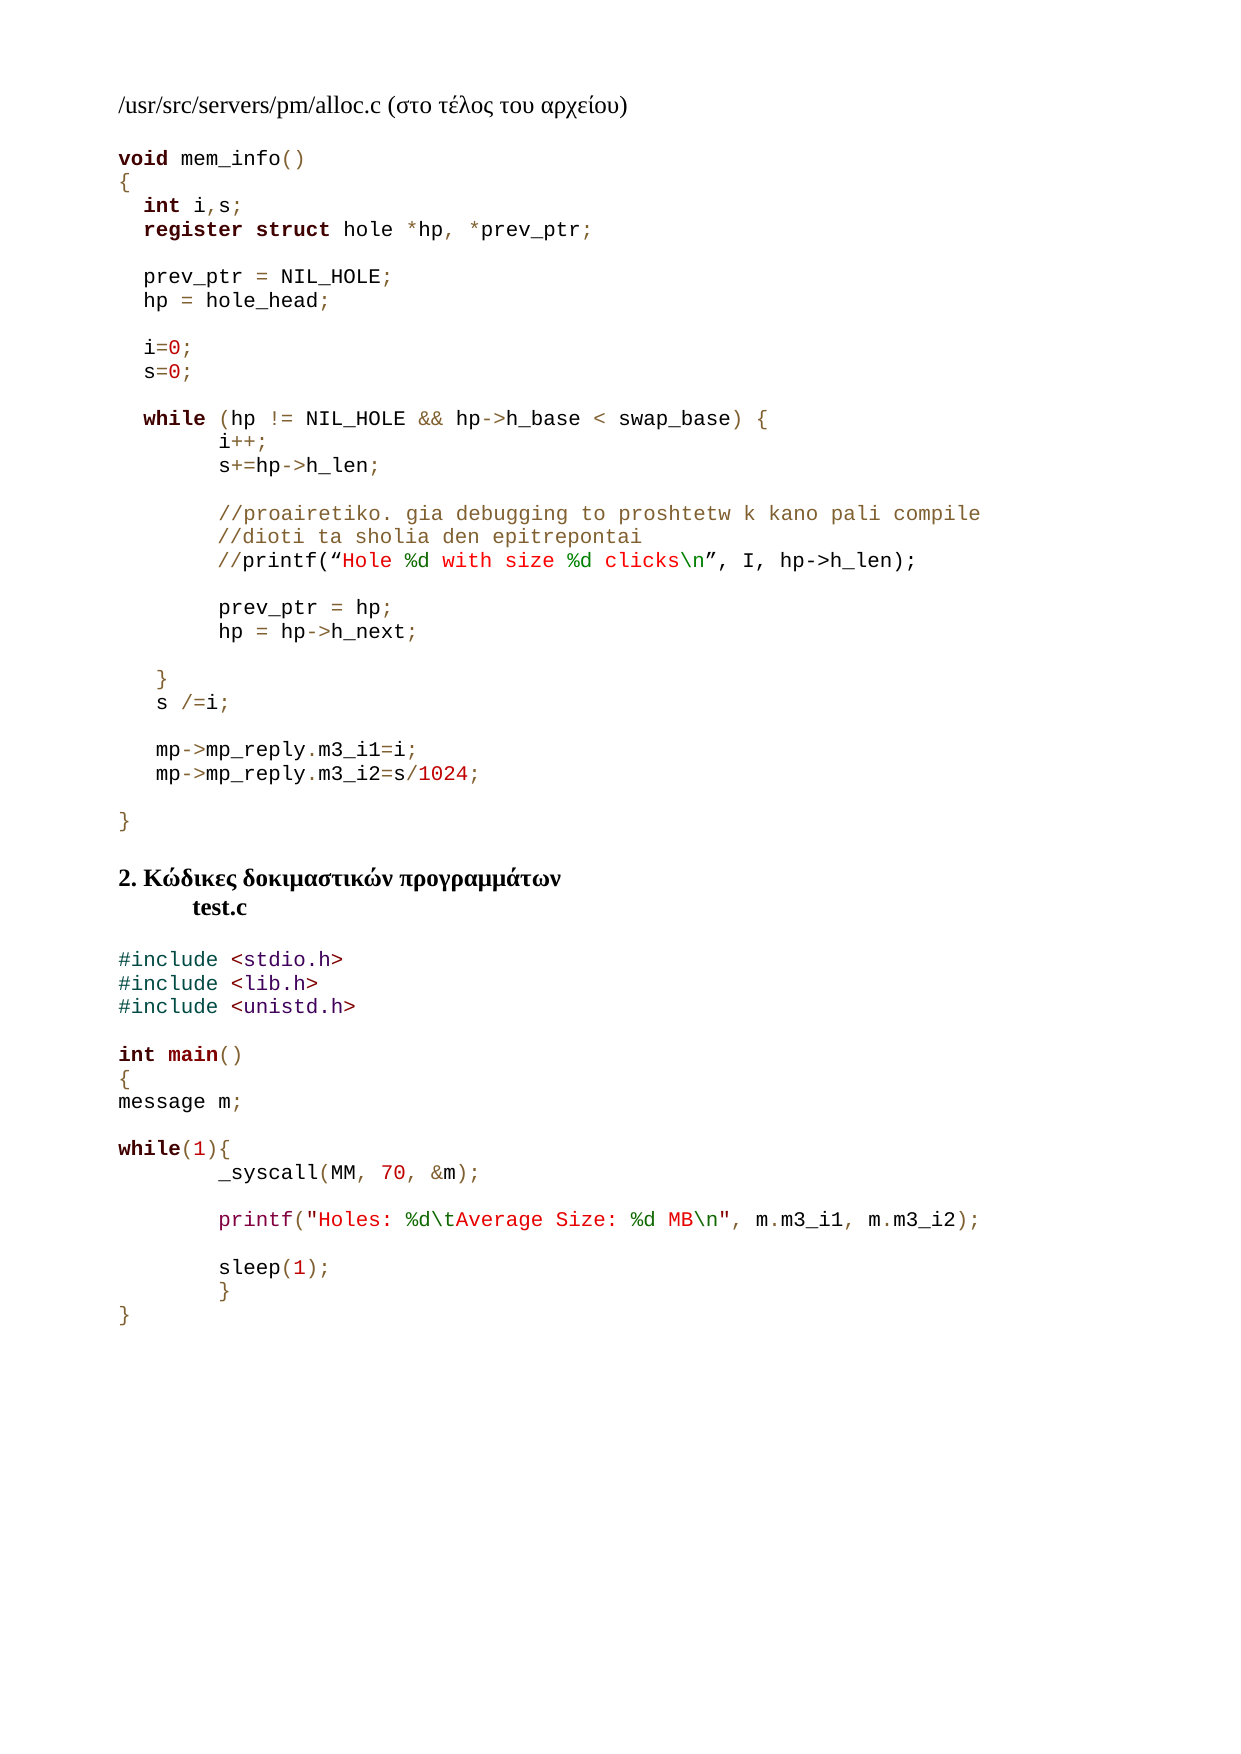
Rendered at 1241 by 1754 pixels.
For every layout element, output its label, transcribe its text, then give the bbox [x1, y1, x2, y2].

text prev_ptr = NIL_HOLE; [118, 266, 1122, 290]
text #include <lib.h> [118, 973, 1122, 997]
text } [118, 1280, 1122, 1304]
text 2. Κώδικες δοκιμαστικών προγραμμάτων [118, 863, 1122, 892]
text s=0; [118, 361, 1122, 384]
text void mem_info() [118, 148, 1122, 171]
text sleep(1); [118, 1257, 1122, 1280]
text //printf(“Hole %d with size %d clicks\n”, I, hp->h_len); [118, 550, 1122, 573]
text #include <unistd.h> [118, 997, 1122, 1020]
text while (hp != NIL_HOLE && hp->h_base < swap_base) { [118, 408, 1122, 432]
text #include <stdio.h> [118, 949, 1122, 973]
text s+=hp->h_len; [118, 455, 1122, 479]
text } [118, 668, 1122, 692]
text i++; [118, 432, 1122, 455]
text hp = hp->h_next; [118, 621, 1122, 644]
text { [118, 171, 1122, 195]
text while(1){ [118, 1138, 1122, 1162]
text mp->mp_reply.m3_i1=i; [118, 739, 1122, 763]
text } [118, 1304, 1122, 1328]
text } [118, 810, 1122, 833]
text int i,s; [118, 195, 1122, 219]
text //proairetiko. gia debugging to proshtetw k kano pali compile //dioti ta sholia den epitrepontai [118, 502, 1122, 550]
text /usr/src/servers/pm/alloc.c (στο τέλος του αρχείου) [118, 90, 1122, 119]
text { [118, 1067, 1122, 1091]
text prev_ptr = hp; [118, 597, 1122, 621]
text message m; [118, 1091, 1122, 1115]
text register struct hole *hp, *prev_ptr; [118, 219, 1122, 242]
text hp = hole_head; [118, 290, 1122, 313]
text printf("Holes: %d\tAverage Size: %d MB\n", m.m3_i1, m.m3_i2); [118, 1209, 1122, 1233]
text mp->mp_reply.m3_i2=s/1024; [118, 763, 1122, 786]
text _syscall(MM, 70, &m); [118, 1162, 1122, 1186]
text s /=i; [118, 692, 1122, 715]
text test.c [118, 892, 1122, 921]
text i=0; [118, 337, 1122, 361]
text int main() [118, 1044, 1122, 1067]
